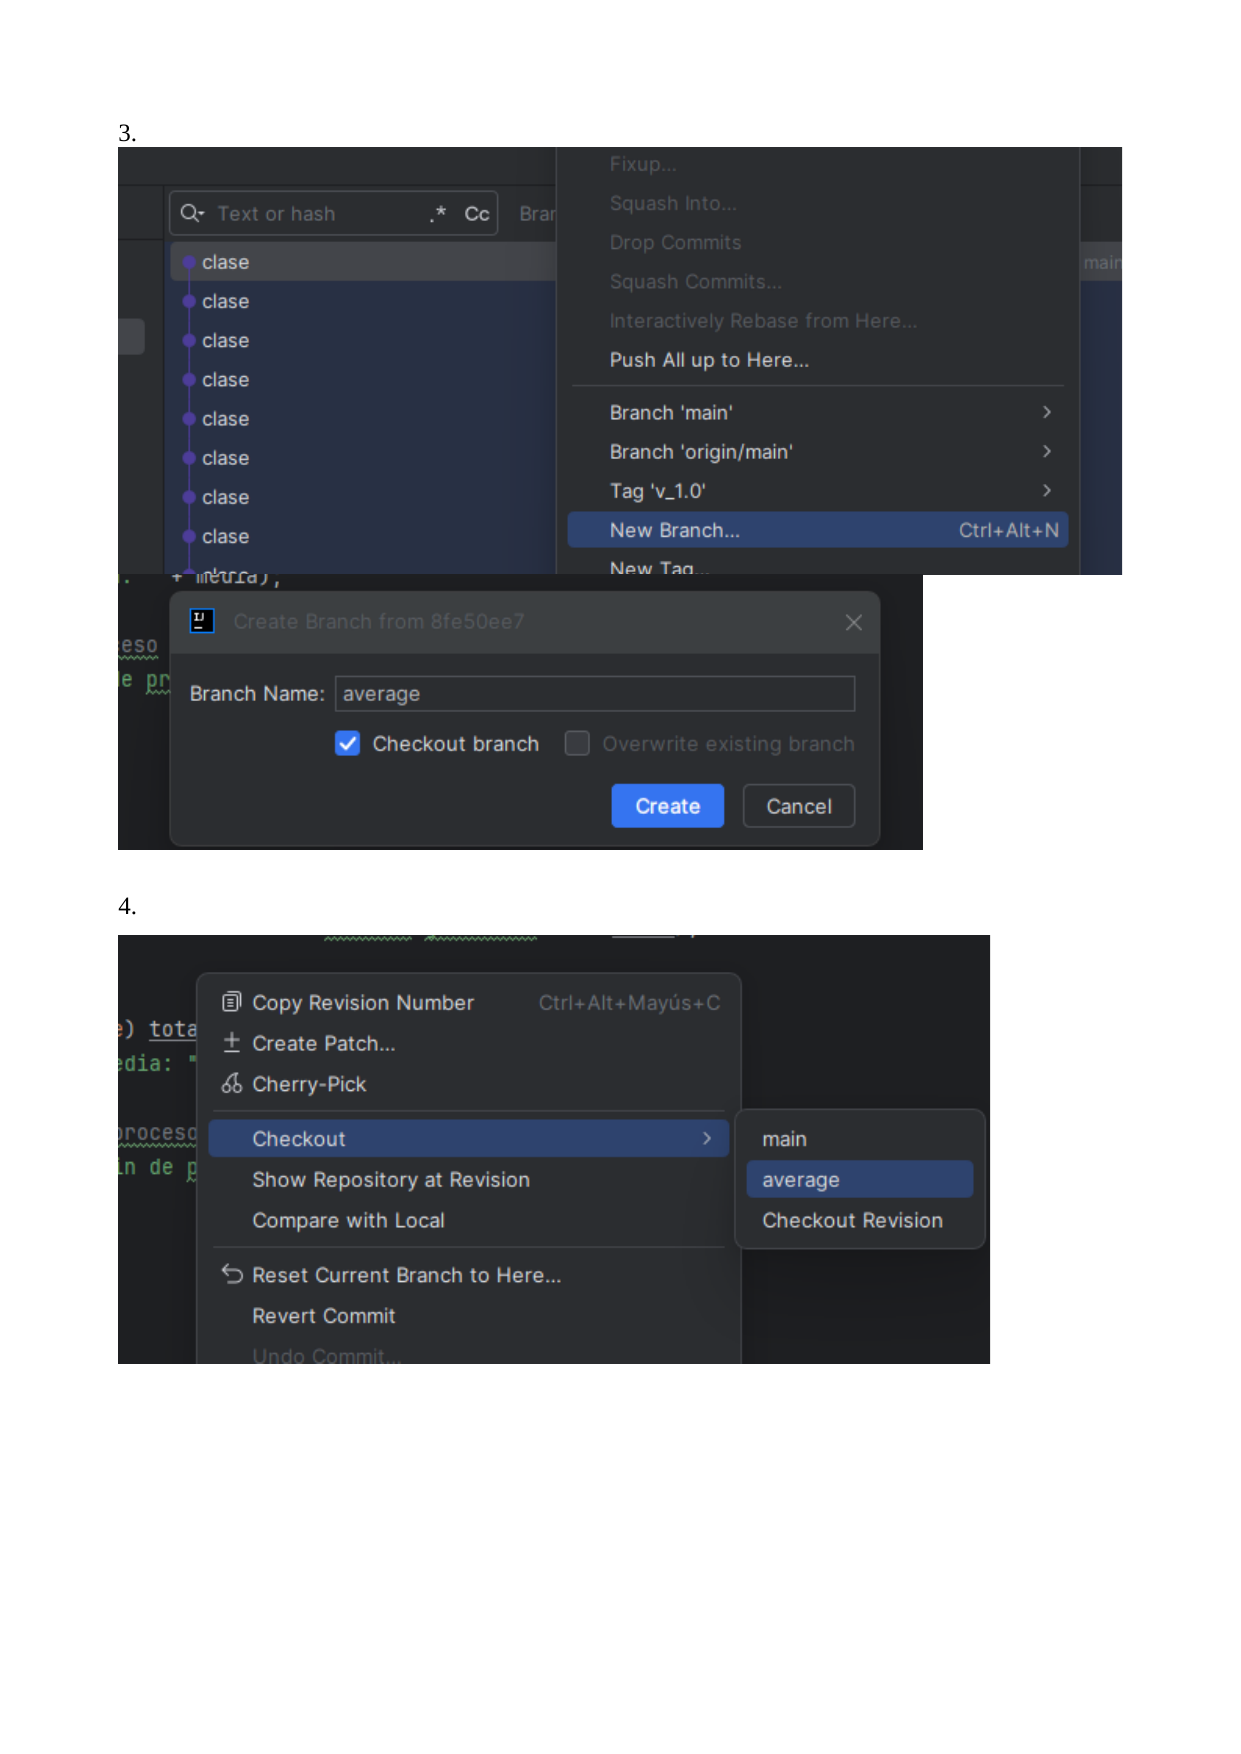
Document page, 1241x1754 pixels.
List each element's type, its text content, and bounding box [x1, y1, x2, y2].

picture [118, 935, 990, 1364]
text 4. [118, 891, 1122, 919]
picture [118, 147, 1123, 850]
text 3. [118, 118, 1122, 147]
